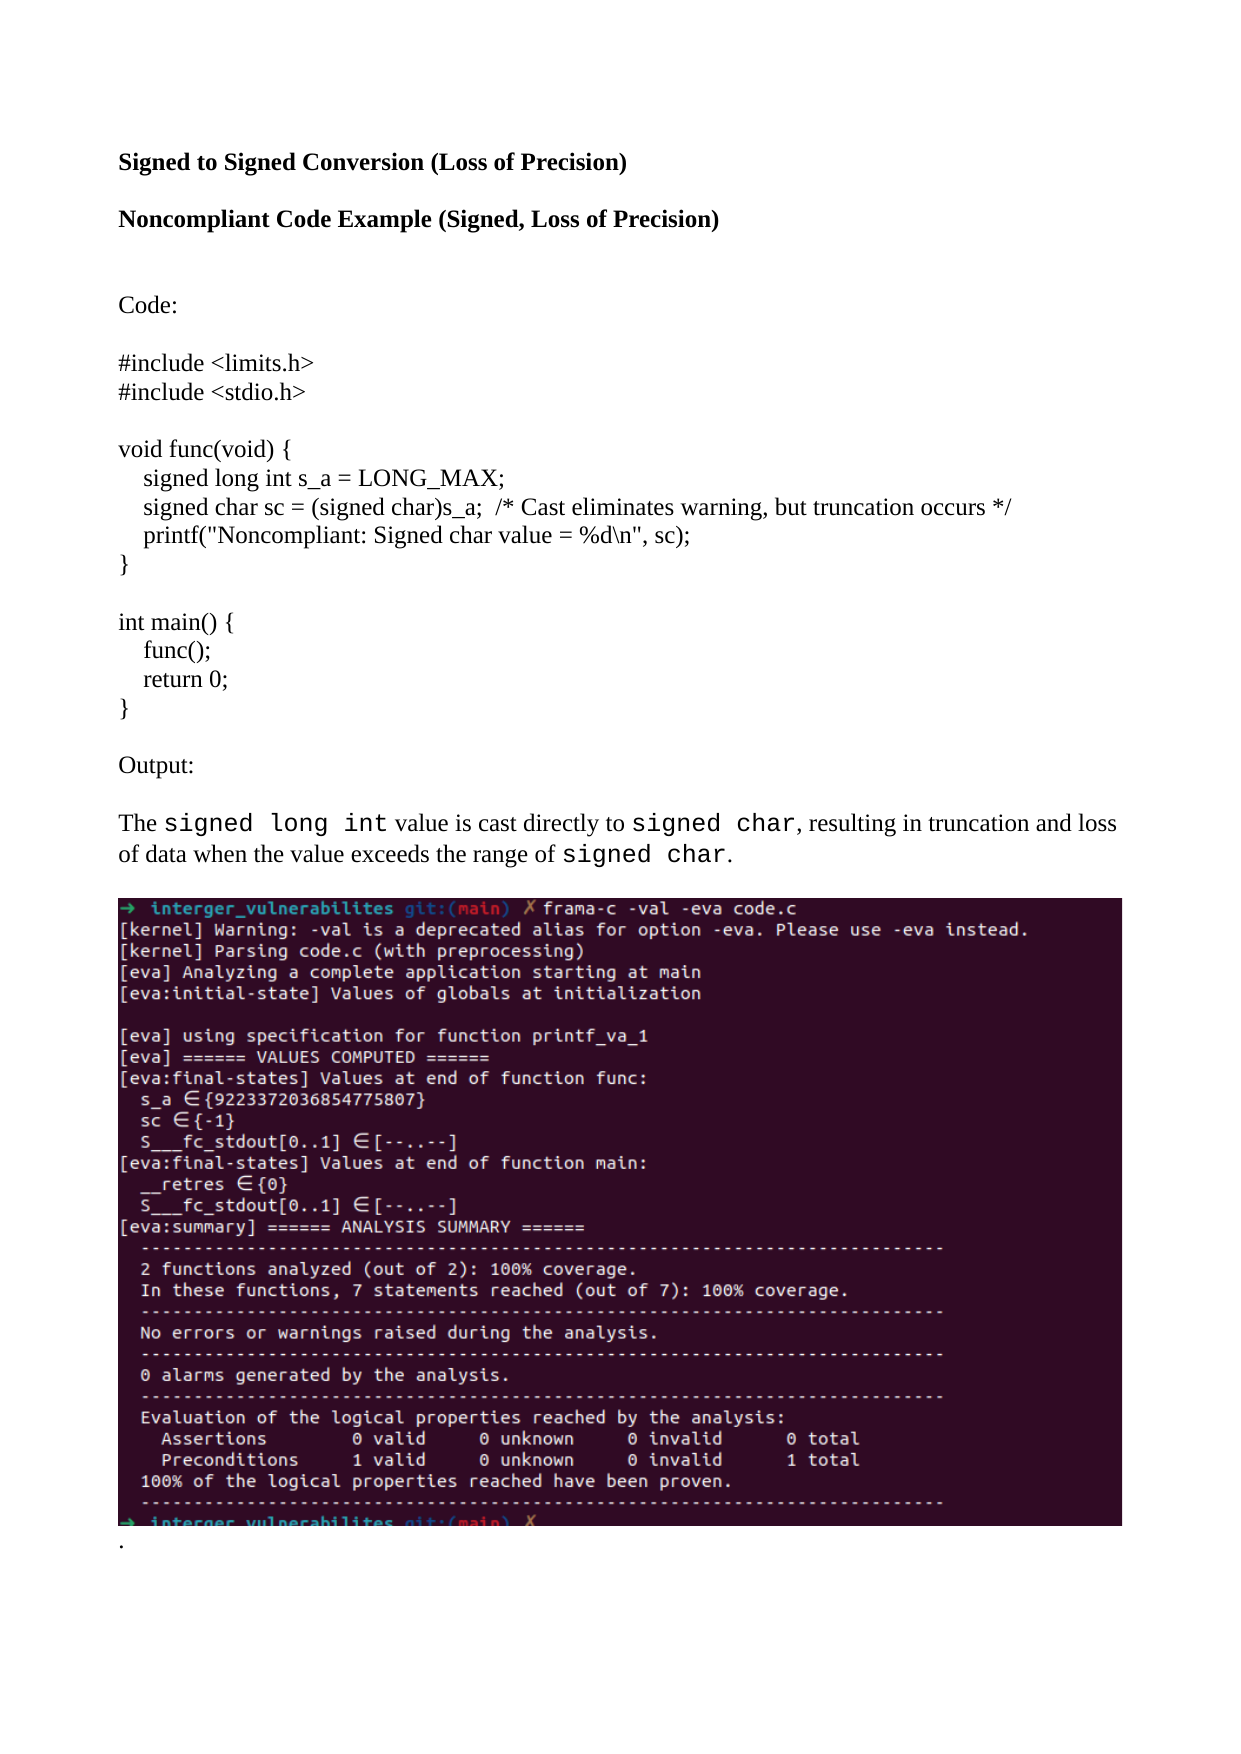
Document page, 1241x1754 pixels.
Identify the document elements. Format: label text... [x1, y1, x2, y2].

text Noncompliant Code Example (Signed, Loss of Precision) [118, 204, 1122, 233]
text void func(void) { [118, 434, 1122, 463]
text #include <stdio.h> [118, 377, 1122, 406]
text return 0; [118, 664, 1122, 693]
text printf("Noncompliant: Signed char value = %d\n", sc); [118, 521, 1122, 549]
text Code: [118, 291, 1122, 319]
text Signed to Signed Conversion (Loss of Precision) [118, 147, 1122, 176]
text int main() { [118, 607, 1122, 636]
text } [118, 693, 1122, 722]
text func(); [118, 636, 1122, 664]
text signed long int s_a = LONG_MAX; [118, 463, 1122, 492]
text #include <limits.h> [118, 348, 1122, 377]
text signed char sc = (signed char)s_a; /* Cast eliminates warning, but truncation occurs */ [118, 492, 1122, 521]
text } [118, 549, 1122, 578]
picture [118, 898, 1123, 1526]
text Output: [118, 751, 1122, 779]
text The signed long int value is cast directly to signed char, resulting in truncation and loss of data when the value exceeds the range of signed char. [118, 808, 1122, 870]
text . [118, 1526, 1122, 1554]
